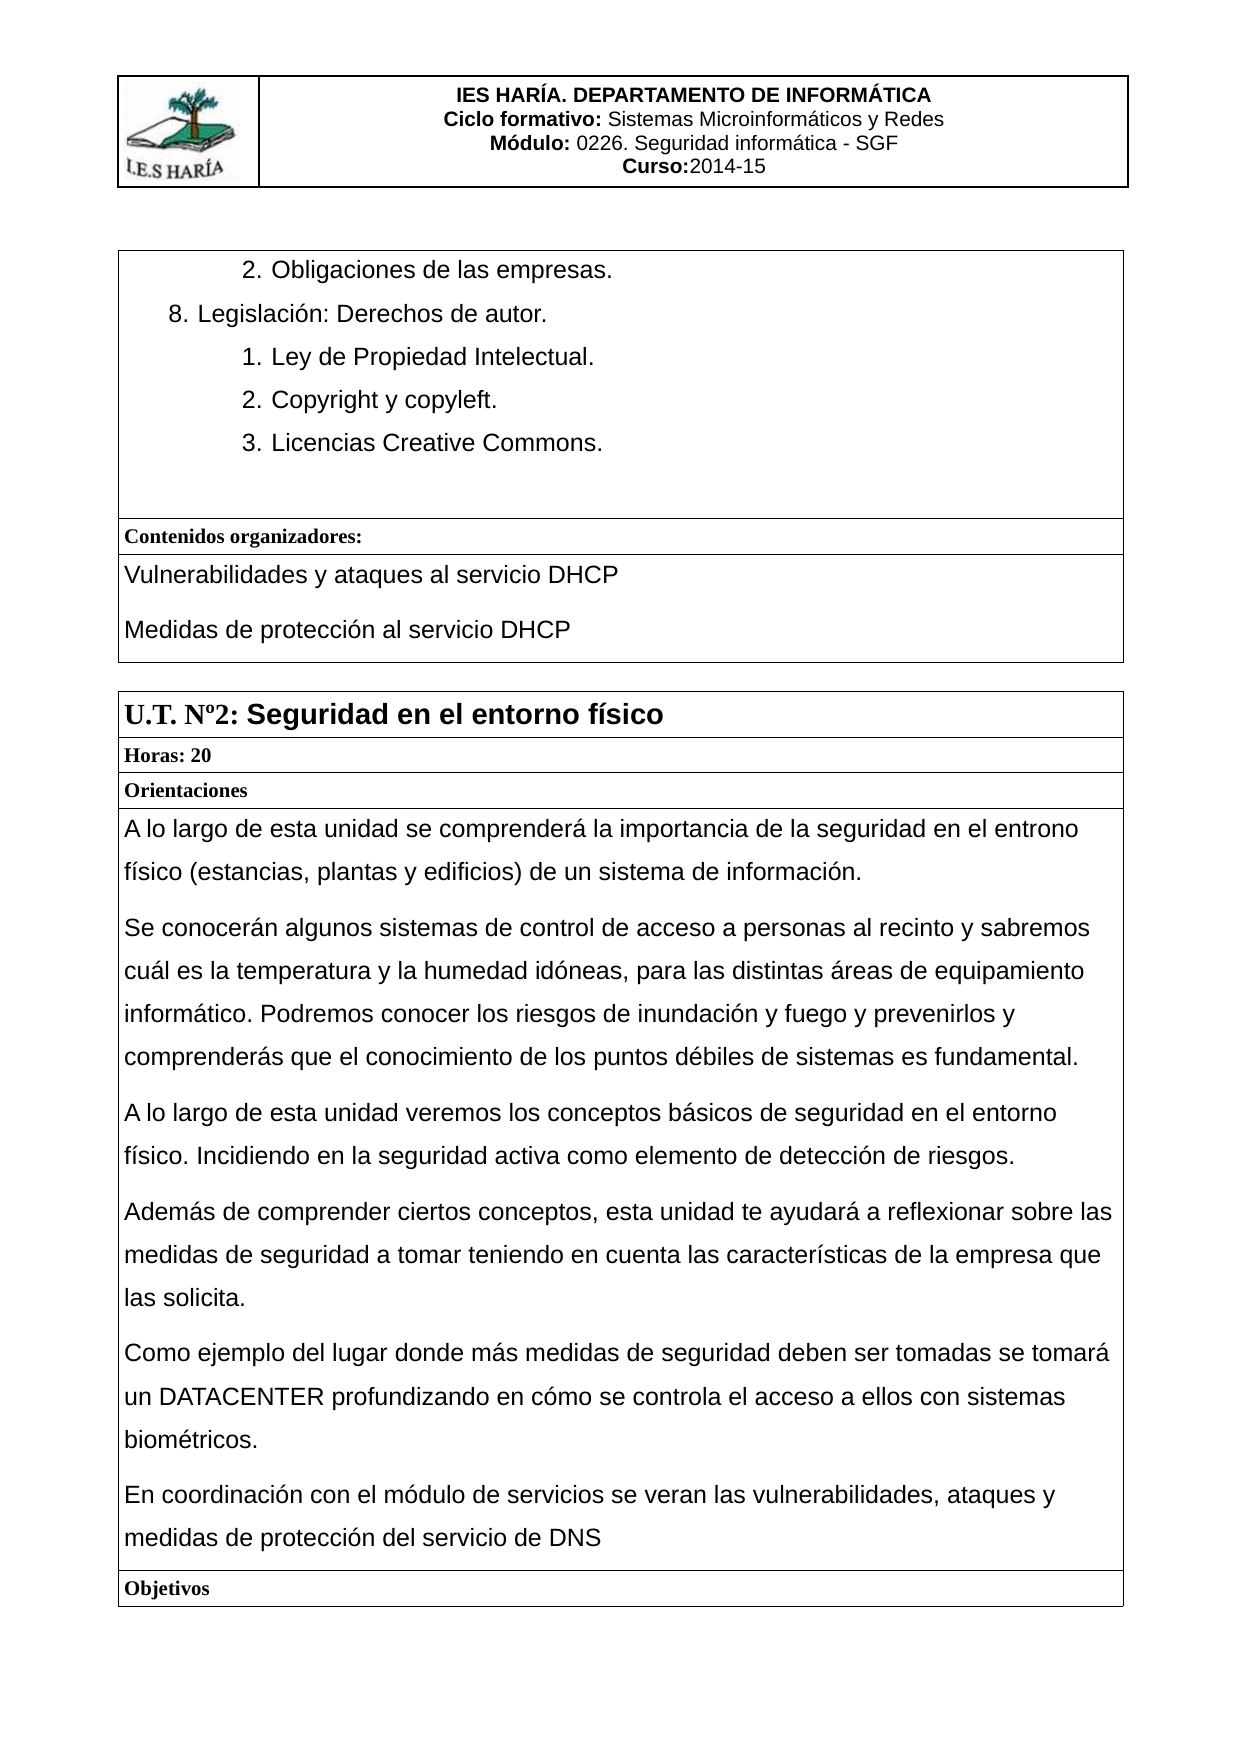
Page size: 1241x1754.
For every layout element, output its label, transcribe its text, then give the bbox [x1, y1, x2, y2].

table_cell Contenidos organizadores: [119, 519, 1123, 554]
table_cell A lo largo de esta unidad se comprenderá la importancia de la seguridad en el entrono físico (estancias, plantas y edificios) de un sistema de información. Se conocerán algunos sistemas de control de acceso a personas al recinto y sabremos cuál es la temperatura y la humedad idóneas, para las distintas áreas de equipamiento informático. Podremos conocer los riesgos de inundación y fuego y prevenirlos y comprenderás que el conocimiento de los puntos débiles de sistemas es fundamental. A lo largo de esta unidad veremos los conceptos básicos de seguridad en el entorno físico. Incidiendo en la seguridad activa como elemento de detección de riesgos. Además de comprender ciertos conceptos, esta unidad te ayudará a reflexionar sobre las medidas de seguridad a tomar teniendo en cuenta las características de la empresa que las solicita. Como ejemplo del lugar donde más medidas de seguridad deben ser tomadas se tomará un DATACENTER profundizando en cómo se controla el acceso a ellos con sistemas biométricos. En coordinación con el módulo de servicios se veran las vulnerabilidades, ataques y medidas de protección del servicio de DNS [119, 809, 1123, 1570]
table_cell Horas: 20 [119, 738, 1123, 772]
table_cell Objetivos [119, 1571, 1123, 1606]
table_cell Orientaciones [119, 773, 1123, 808]
table_cell Vulnerabilidades y ataques al servicio DHCP Medidas de protección al servicio DHCP [119, 555, 1123, 662]
table_header U.T. Nº2: Seguridad en el entorno físico [119, 692, 1123, 737]
table_cell Introducción a la seguridad informática. Clasificación de seguridad. Seguridad activa y pasiva. Seguridad física y lógica. Objetivos de la seguridad informática. Principales aspectos de seguridad. Amenazas y fraudes en los sistemas de información. Vulnerabilidades, amenazas y ataques. Tipos de ataques. Mecanismos de seguridad. Gestión de riesgos. Proceso de estimación de riesgos. Políticas de seguridad. Auditorías. Plan de contingencias. Legislación: LOPD. Ámbito de aplicación. Agencia española de protección de datos. Derechos ARCO. Niveles de seguridad y medidas asociadas. Infracciones y sanciones. Legislación: LSSI. Ámbito de aplicación. Obligaciones de las empresas. Legislación: Derechos de autor. Ley de Propiedad Intelectual. Copyright y copyleft. Licencias Creative Commons. [119, 251, 1123, 518]
picture [123, 82, 241, 180]
